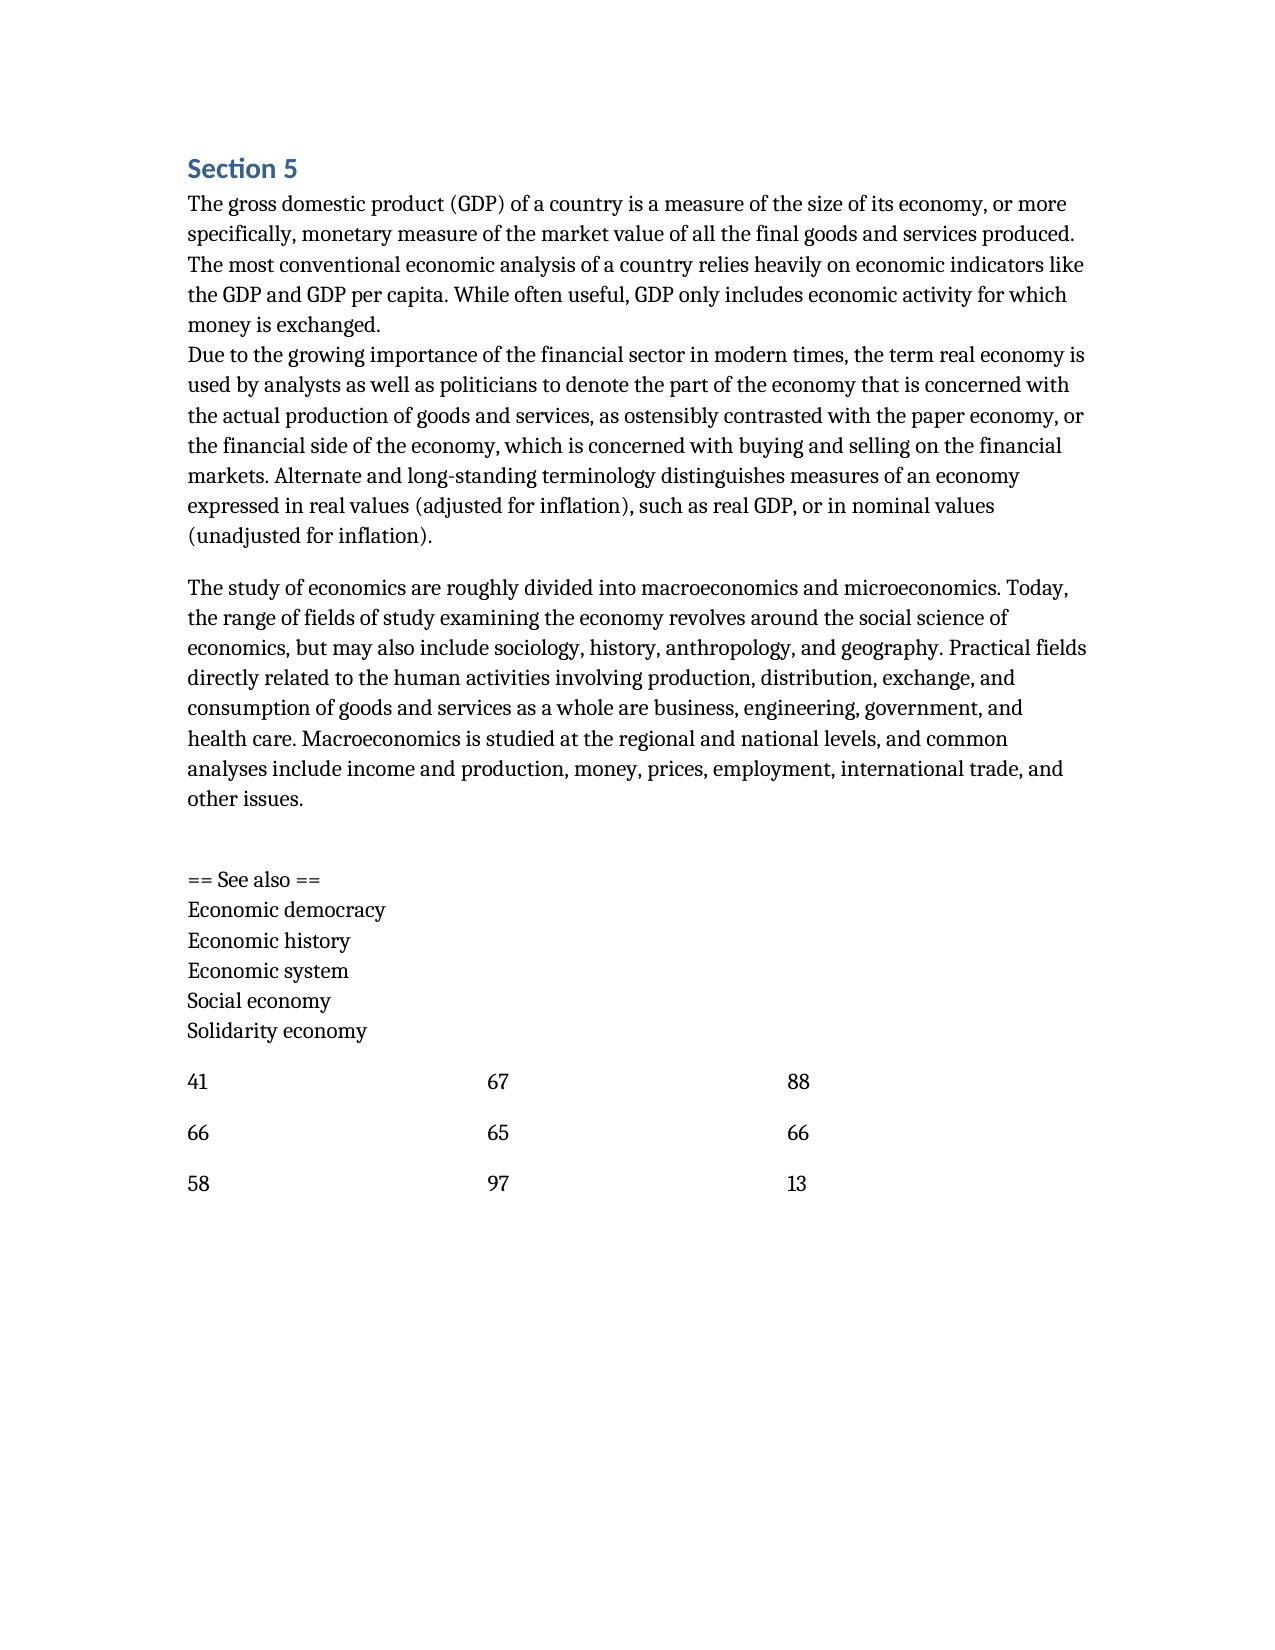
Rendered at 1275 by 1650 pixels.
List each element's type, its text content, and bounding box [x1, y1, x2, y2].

text == See also == Economic democracy Economic history Economic system Social economy Solidarity economy [187, 837, 1087, 1044]
text The gross domestic product (GDP) of a country is a measure of the size of its economy, or more specifically, monetary measure of the market value of all the final goods and services produced. The most conventional economic analysis of a country relies heavily on economic indicators like the GDP and GDP per capita. While often useful, GDP only includes economic activity for which money is exchanged. Due to the growing importance of the financial sector in modern times, the term real economy is used by analysts as well as politicians to denote the part of the economy that is concerned with the actual production of goods and services, as ostensibly contrasted with the paper economy, or the financial side of the economy, which is concerned with buying and selling on the financial markets. Alternate and long-standing terminology distinguishes measures of an economy expressed in real values (adjusted for inflation), such as real GDP, or in nominal values (unadjusted for inflation). [187, 191, 1087, 549]
table_cell 58 [176, 1171, 476, 1222]
table_cell 66 [776, 1120, 1076, 1171]
table_cell 13 [776, 1171, 1076, 1222]
table_cell 65 [476, 1120, 776, 1171]
subtitle Section 5 [187, 150, 1087, 186]
table_header 67 [476, 1069, 776, 1120]
table_cell 97 [476, 1171, 776, 1222]
table_cell 66 [176, 1120, 476, 1171]
table_header 88 [776, 1069, 1076, 1120]
text The study of economics are roughly divided into macroeconomics and microeconomics. Today, the range of fields of study examining the economy revolves around the social science of economics, but may also include sociology, history, anthropology, and geography. Practical fields directly related to the human activities involving production, distribution, exchange, and consumption of goods and services as a whole are business, engineering, government, and health care. Macroeconomics is studied at the regional and national levels, and common analyses include income and production, money, prices, employment, international trade, and other issues. [187, 574, 1087, 812]
table_header 41 [176, 1069, 476, 1120]
